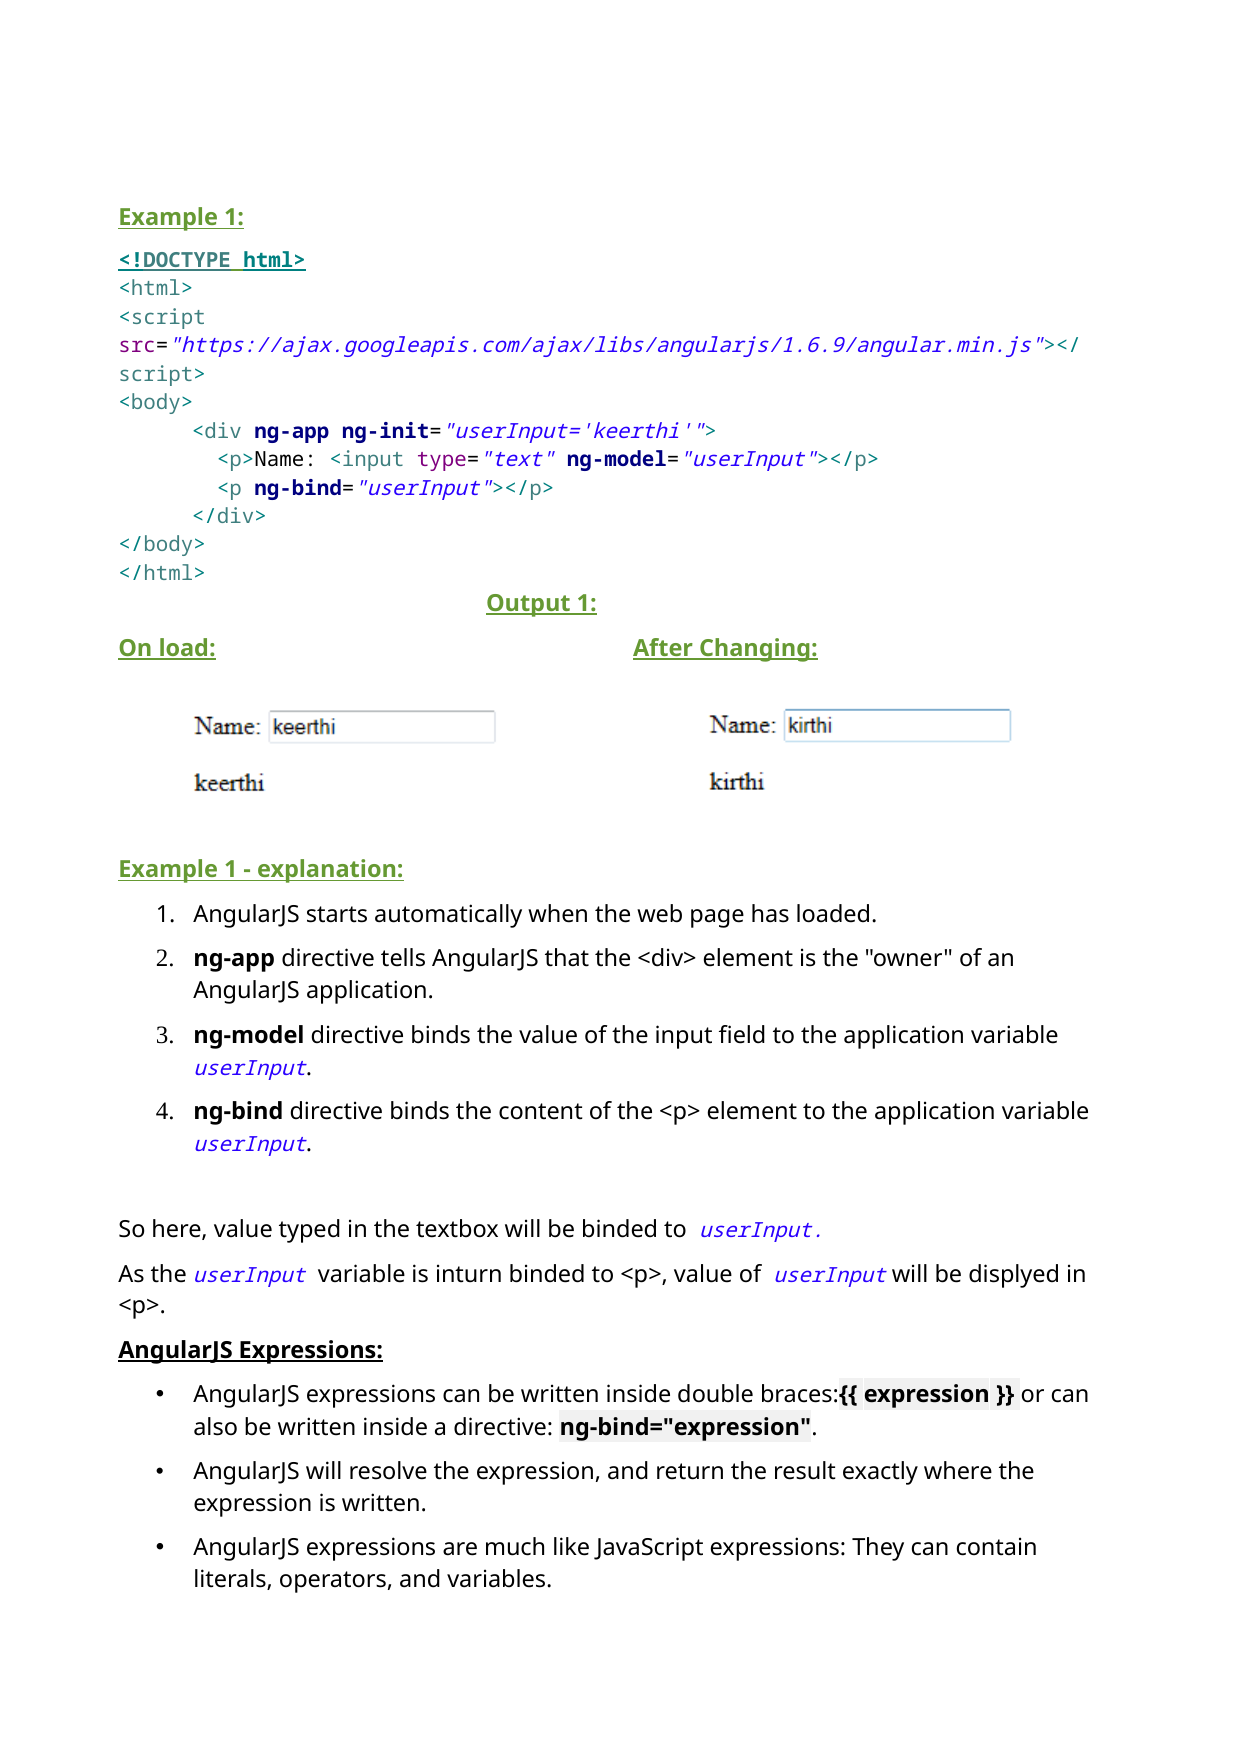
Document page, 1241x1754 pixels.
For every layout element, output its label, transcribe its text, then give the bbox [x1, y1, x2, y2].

text </html> [118, 558, 1122, 586]
text <html> [118, 273, 1122, 302]
list AngularJS will resolve the expression, and return the result exactly where the expression is written. [156, 1454, 1122, 1518]
list ng-model directive binds the value of the input field to the application variable userInput. [156, 1018, 1122, 1082]
text Output 1: [118, 586, 1122, 618]
text As the userInput variable is inturn binded to <p>, value of userInput will be displyed in <p>. [118, 1257, 1122, 1321]
list ng-app directive tells AngularJS that the <div> element is the "owner" of an AngularJS application. [156, 942, 1122, 1006]
text So here, value typed in the textbox will be binded to userInput. [118, 1212, 1122, 1244]
text <body> [118, 387, 1122, 416]
text <!DOCTYPE html> [118, 245, 1122, 273]
text </body> [118, 529, 1122, 558]
list ng-bind directive binds the content of the <p> element to the application variable userInput. [156, 1095, 1122, 1159]
list AngularJS expressions can be written inside double braces:{{ expression }} or can also be written inside a directive: ng-bind="expression". [156, 1378, 1122, 1442]
list AngularJS starts automatically when the web page has loaded. [156, 897, 1122, 929]
text <p ng-bind="userInput"></p> [118, 473, 1122, 501]
text <div ng-app ng-init="userInput='keerthi'"> [118, 416, 1122, 444]
text </div> [118, 501, 1122, 529]
text Example 1 - explanation: [118, 853, 1122, 885]
picture [184, 706, 518, 810]
list AngularJS expressions are much like JavaScript expressions: They can contain literals, operators, and variables. [156, 1531, 1122, 1595]
text <script src="https://ajax.googleapis.com/ajax/libs/angularjs/1.6.9/angular.min.js"></script> [118, 302, 1122, 387]
text <p>Name: <input type="text" ng-model="userInput"></p> [118, 444, 1122, 473]
picture [704, 692, 1024, 812]
text On load: After Changing: [118, 631, 1122, 663]
text AngularJS Expressions: [118, 1333, 1122, 1365]
text Example 1: [118, 201, 1122, 233]
